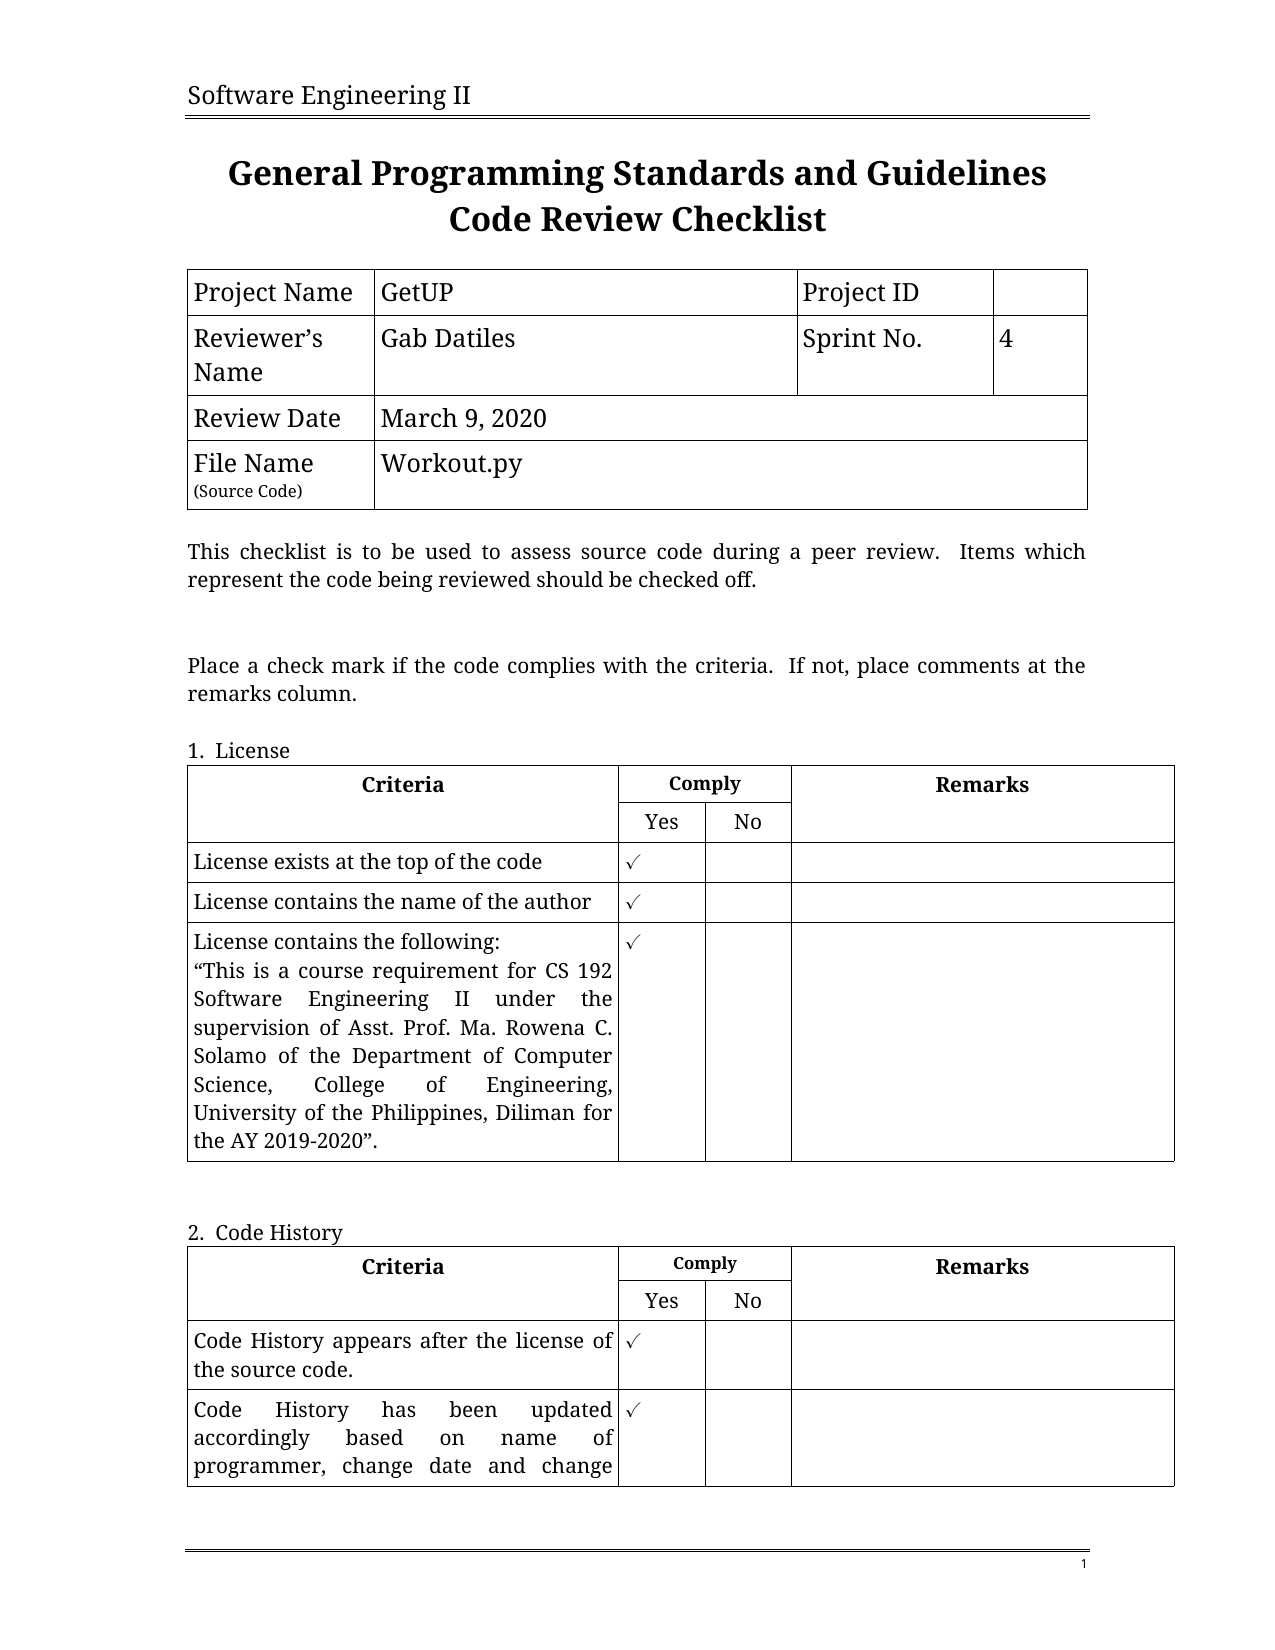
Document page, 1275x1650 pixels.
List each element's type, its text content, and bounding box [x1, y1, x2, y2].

text Place a check mark if the code complies with the criteria. If not, place comments at the remarks column. [187, 651, 1087, 708]
table_cell License exists at the top of the code [188, 843, 618, 882]
table_header Comply [619, 766, 791, 802]
table_cell Sprint No. [798, 316, 993, 394]
text This checklist is to be used to assess source code during a peer review. Items which represent the code being reviewed should be checked off. [187, 537, 1087, 594]
table_header [994, 270, 1087, 315]
table_header Project Name [188, 270, 374, 315]
table_cell [792, 843, 1174, 882]
table_cell [706, 923, 791, 1161]
table_header Remarks [792, 1247, 1174, 1320]
table_cell ✓ [619, 1321, 705, 1389]
table_cell License contains the name of the author [188, 883, 618, 922]
table_cell Reviewer’s Name [188, 316, 374, 394]
table_cell Yes [619, 1281, 705, 1320]
table_header Criteria [188, 766, 618, 842]
text 1. License [187, 736, 1087, 764]
table_cell March 9, 2020 [375, 396, 1087, 440]
text 2. Code History [187, 1218, 1087, 1246]
table_cell ✓ [619, 1390, 705, 1486]
table_cell No [706, 803, 791, 842]
table_cell [706, 883, 791, 922]
table_cell [706, 1321, 791, 1389]
text General Programming Standards and Guidelines Code Review Checklist [187, 150, 1087, 241]
table_cell Review Date [188, 396, 374, 440]
table_header Criteria [188, 1247, 618, 1320]
table_cell Yes [619, 803, 705, 842]
table_cell Gab Datiles [375, 316, 797, 394]
table_cell ✓ [619, 843, 705, 882]
table_cell Code History appears after the license of the source code. [188, 1321, 618, 1389]
table_cell [792, 1321, 1174, 1389]
table_header Remarks [792, 766, 1174, 842]
table_cell License contains the following: “This is a course requirement for CS 192 Software Engineering II under the supervision of Asst. Prof. Ma. Rowena C. Solamo of the Department of Computer Science, College of Engineering, University of the Philippines, Diliman for the AY 2019-2020”. [188, 923, 618, 1161]
table_cell Code History has been updated accordingly based on name of programmer, change date and change [188, 1390, 618, 1486]
table_cell ✓ [619, 883, 705, 922]
table_cell File Name (Source Code) [188, 441, 374, 508]
table_cell No [706, 1281, 791, 1320]
table_cell 4 [994, 316, 1087, 394]
table_cell [792, 923, 1174, 1161]
table_cell Workout.py [375, 441, 1087, 508]
table_cell ✓ [619, 923, 705, 1161]
table_cell [706, 843, 791, 882]
table_cell [706, 1390, 791, 1486]
table_header Project ID [798, 270, 993, 315]
table_cell [792, 883, 1174, 922]
table_header GetUP [375, 270, 797, 315]
table_header Comply [619, 1247, 791, 1280]
table_cell [792, 1390, 1174, 1486]
